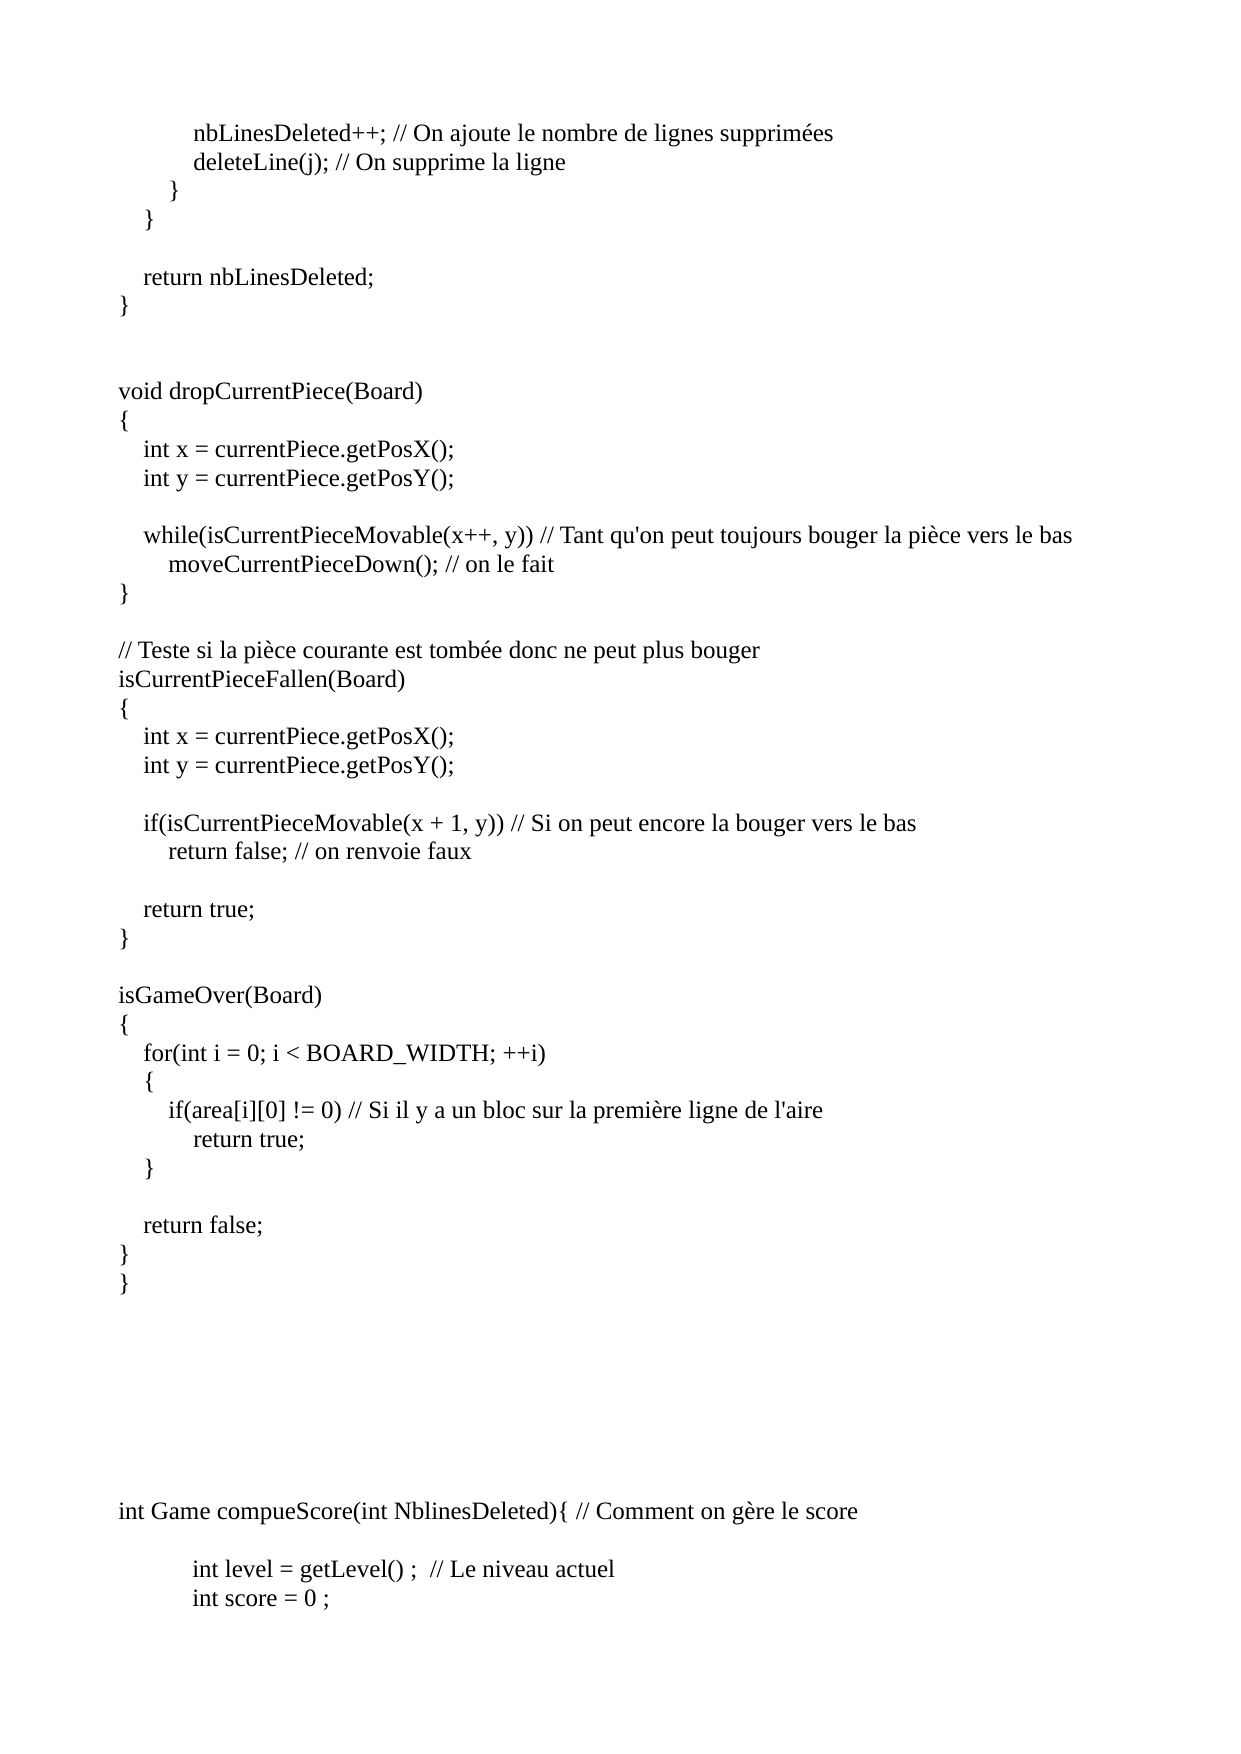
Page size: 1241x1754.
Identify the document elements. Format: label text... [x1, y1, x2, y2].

text } [118, 291, 1122, 319]
text int x = currentPiece.getPosX(); [118, 434, 1122, 463]
text return false; // on renvoie faux [118, 836, 1122, 865]
text if(area[i][0] != 0) // Si il y a un bloc sur la première ligne de l'aire [118, 1095, 1122, 1124]
text isCurrentPieceFallen(Board) [118, 664, 1122, 693]
text } [118, 1153, 1122, 1181]
text { [118, 1009, 1122, 1038]
text return false; [118, 1210, 1122, 1239]
text } [118, 204, 1122, 233]
text nbLinesDeleted++; // On ajoute le nombre de lignes supprimées [118, 118, 1122, 147]
text moveCurrentPieceDown(); // on le fait [118, 549, 1122, 578]
text isGameOver(Board) [118, 980, 1122, 1009]
text } [118, 1268, 1122, 1296]
text int Game compueScore(int NblinesDeleted){ // Comment on gère le score [118, 1496, 1122, 1525]
text return true; [118, 1124, 1122, 1153]
text if(isCurrentPieceMovable(x + 1, y)) // Si on peut encore la bouger vers le bas [118, 808, 1122, 836]
text } [118, 923, 1122, 951]
text { [118, 693, 1122, 721]
text void dropCurrentPiece(Board) [118, 376, 1122, 405]
text int x = currentPiece.getPosX(); [118, 721, 1122, 750]
text } [118, 176, 1122, 204]
text } [118, 578, 1122, 606]
text // Teste si la pièce courante est tombée donc ne peut plus bouger [118, 635, 1122, 664]
text } [118, 1239, 1122, 1268]
text return true; [118, 894, 1122, 923]
text int y = currentPiece.getPosY(); [118, 463, 1122, 491]
text return nbLinesDeleted; [118, 262, 1122, 291]
text deleteLine(j); // On supprime la ligne [118, 147, 1122, 176]
text int level = getLevel() ; // Le niveau actuel [118, 1554, 1122, 1583]
text { [118, 1066, 1122, 1095]
text while(isCurrentPieceMovable(x++, y)) // Tant qu'on peut toujours bouger la pièce vers le bas [118, 520, 1122, 549]
text for(int i = 0; i < BOARD_WIDTH; ++i) [118, 1038, 1122, 1066]
text { [118, 405, 1122, 434]
text int y = currentPiece.getPosY(); [118, 750, 1122, 779]
text int score = 0 ; [118, 1583, 1122, 1611]
